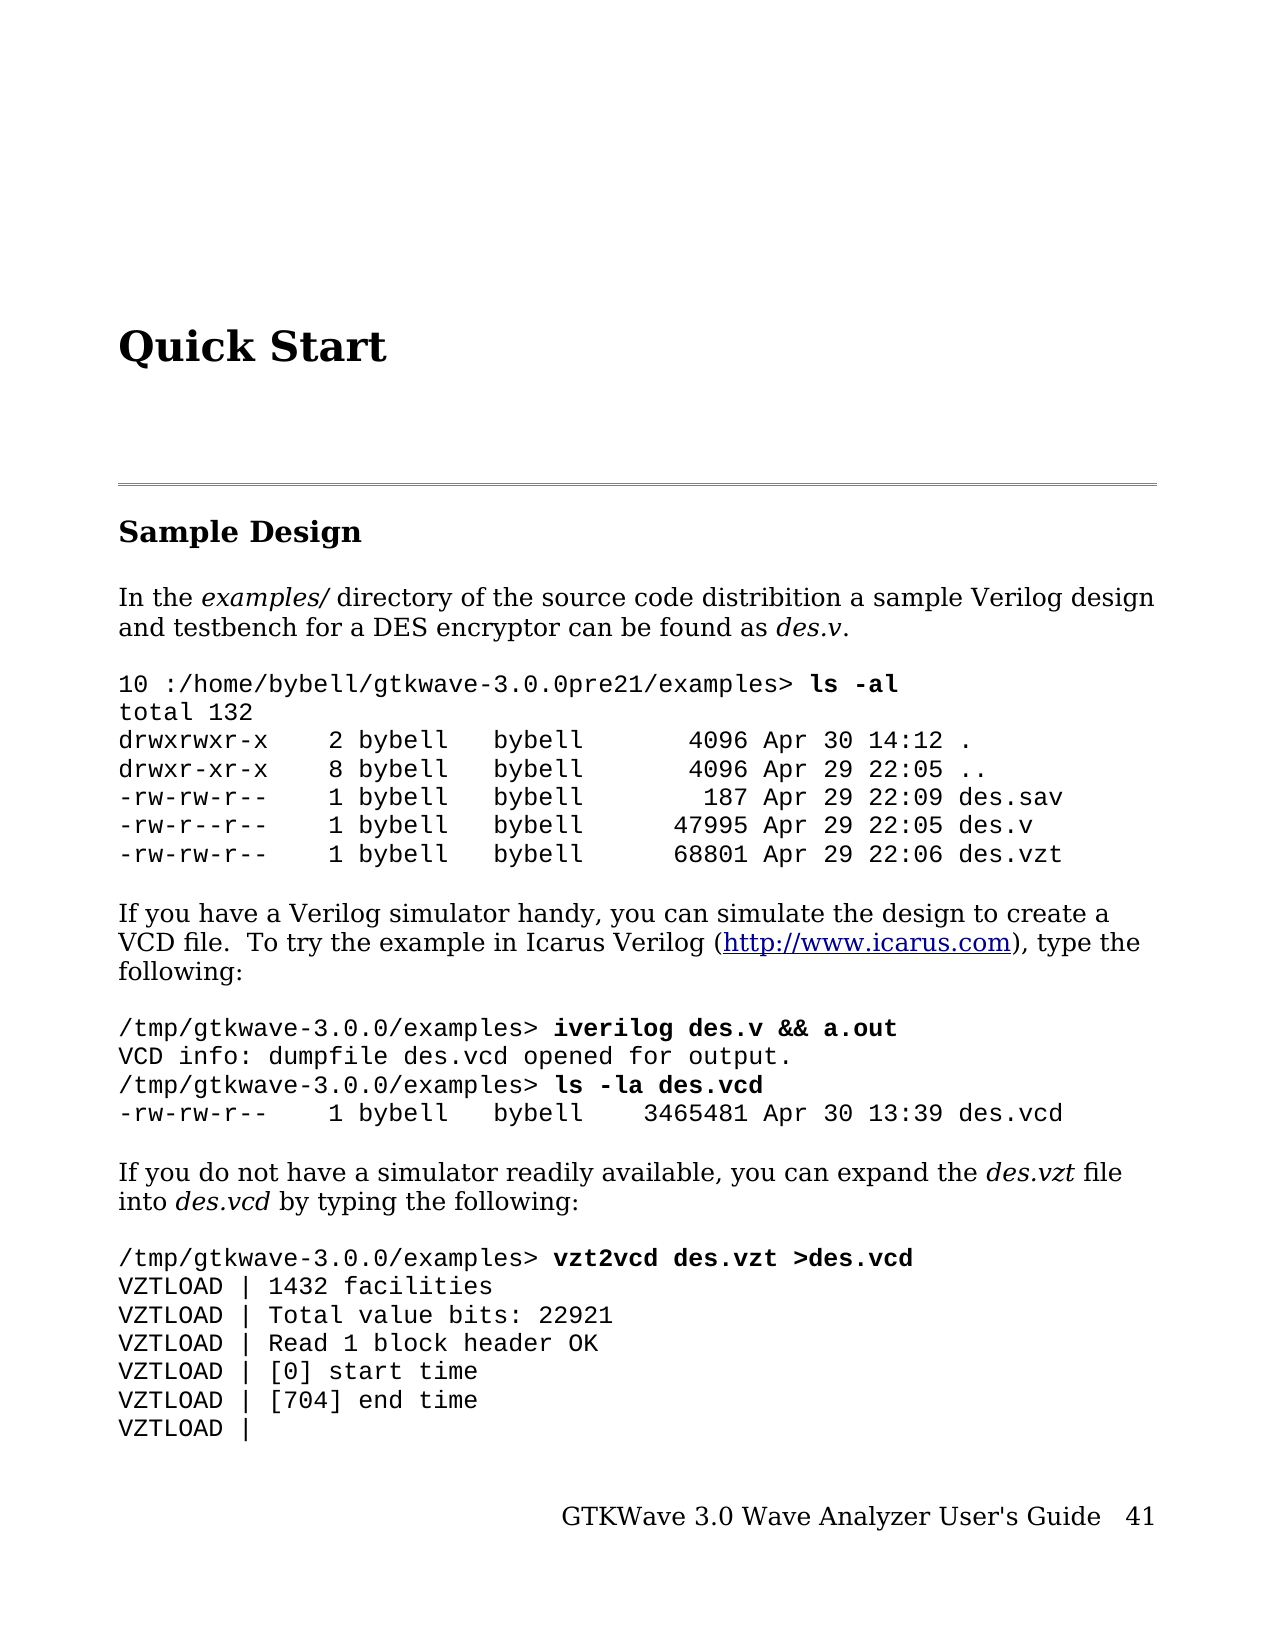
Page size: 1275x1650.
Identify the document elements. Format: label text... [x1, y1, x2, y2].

text In the examples/ directory of the source code distribition a sample Verilog design and testbench for a DES encryptor can be found as des.v. [118, 584, 1157, 642]
text /tmp/gtkwave-3.0.0/examples> ls -la des.vcd [118, 1072, 1157, 1101]
text drwxr-xr-x 8 bybell bybell 4096 Apr 29 22:05 .. [118, 756, 1157, 784]
text VZTLOAD | Read 1 block header OK [118, 1331, 1157, 1359]
text drwxrwxr-x 2 bybell bybell 4096 Apr 30 14:12 . [118, 728, 1157, 756]
text Sample Design [118, 515, 1157, 549]
text 10 :/home/bybell/gtkwave-3.0.0pre21/examples> ls -al [118, 671, 1157, 699]
text VZTLOAD | Total value bits: 22921 [118, 1302, 1157, 1331]
text -rw-rw-r-- 1 bybell bybell 187 Apr 29 22:09 des.sav [118, 784, 1157, 813]
text /tmp/gtkwave-3.0.0/examples> vzt2vcd des.vzt >des.vcd [118, 1246, 1157, 1274]
text -rw-r--r-- 1 bybell bybell 47995 Apr 29 22:05 des.v [118, 813, 1157, 841]
text If you do not have a simulator readily available, you can expand the des.vzt file into des.vcd by typing the following: [118, 1158, 1157, 1216]
text VCD info: dumpfile des.vcd opened for output. [118, 1044, 1157, 1072]
text VZTLOAD | [704] end time [118, 1387, 1157, 1416]
text VZTLOAD | [0] start time [118, 1359, 1157, 1387]
text -rw-rw-r-- 1 bybell bybell 68801 Apr 29 22:06 des.vzt [118, 841, 1157, 869]
text total 132 [118, 699, 1157, 728]
text Quick Start [118, 322, 1157, 371]
text VZTLOAD | [118, 1416, 1157, 1444]
text If you have a Verilog simulator handy, you can simulate the design to create a VCD file. To try the example in Icarus Verilog (http://www.icarus.com), type the following: [118, 899, 1157, 986]
text VZTLOAD | 1432 facilities [118, 1274, 1157, 1302]
text /tmp/gtkwave-3.0.0/examples> iverilog des.v && a.out [118, 1016, 1157, 1044]
text -rw-rw-r-- 1 bybell bybell 3465481 Apr 30 13:39 des.vcd [118, 1101, 1157, 1129]
